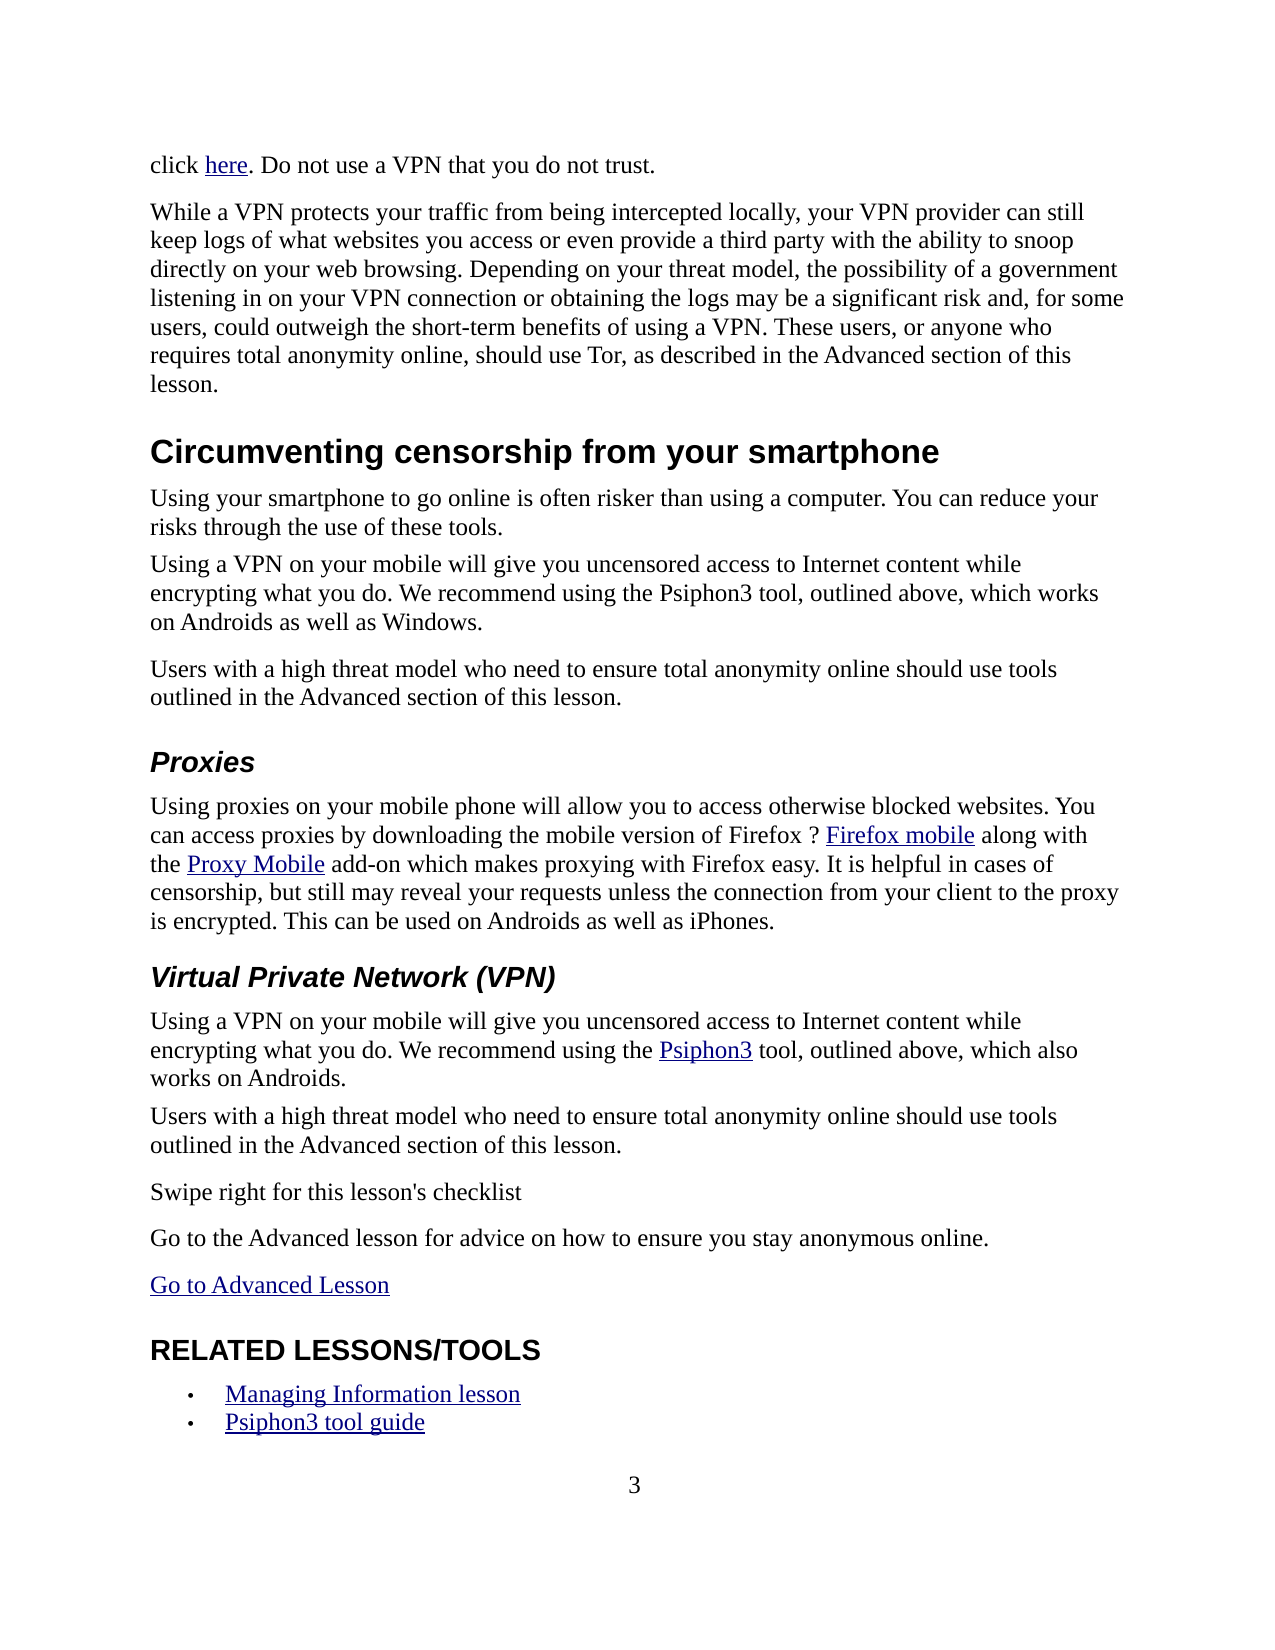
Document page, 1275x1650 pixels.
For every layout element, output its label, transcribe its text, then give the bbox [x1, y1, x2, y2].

list Managing Information lesson [187, 1379, 1125, 1407]
text Swipe right for this lesson's checklist [150, 1177, 1125, 1205]
text Go to Advanced Lesson [150, 1270, 1125, 1299]
subtitle RELATED LESSONS/TOOLS [150, 1333, 1125, 1366]
subtitle Proxies [150, 745, 1125, 779]
subtitle Virtual Private Network (VPN) [150, 960, 1125, 993]
text Using a VPN on your mobile will give you uncensored access to Internet content while encrypting what you do. We recommend using the Psiphon3 tool, outlined above, which also works on Androids. [150, 1006, 1125, 1092]
text Using your smartphone to go online is often risker than using a computer. You can reduce your risks through the use of these tools. [150, 483, 1125, 541]
list Psiphon3 tool guide [187, 1407, 1125, 1436]
text Users with a high threat model who need to ensure total anonymity online should use tools outlined in the Advanced section of this lesson. [150, 1101, 1125, 1159]
subtitle Circumventing censorship from your smartphone [150, 432, 1125, 471]
text Using proxies on your mobile phone will allow you to access otherwise blocked websites. You can access proxies by downloading the mobile version of Firefox ? Firefox mobile along with the Proxy Mobile add-on which makes proxying with Firefox easy. It is helpful in cases of censorship, but still may reveal your requests unless the connection from your client to the proxy is encrypted. This can be used on Androids as well as iPhones. [150, 791, 1125, 935]
text Using a VPN on your mobile will give you uncensored access to Internet content while encrypting what you do. We recommend using the Psiphon3 tool, outlined above, which works on Androids as well as Windows. [150, 549, 1125, 636]
text Users with a high threat model who need to ensure total anonymity online should use tools outlined in the Advanced section of this lesson. [150, 654, 1125, 711]
text Go to the Advanced lesson for advice on how to ensure you stay anonymous online. [150, 1223, 1125, 1252]
text While a VPN protects your traffic from being intercepted locally, your VPN provider can still keep logs of what websites you access or even provide a third party with the ability to snoop directly on your web browsing. Depending on your threat model, the possibility of a government listening in on your VPN connection or obtaining the logs may be a significant risk and, for some users, could outweigh the short-term benefits of using a VPN. These users, or anyone who requires total anonymity online, should use Tor, as described in the Advanced section of this lesson. [150, 197, 1125, 398]
text click here. Do not use a VPN that you do not trust. [150, 150, 1125, 179]
